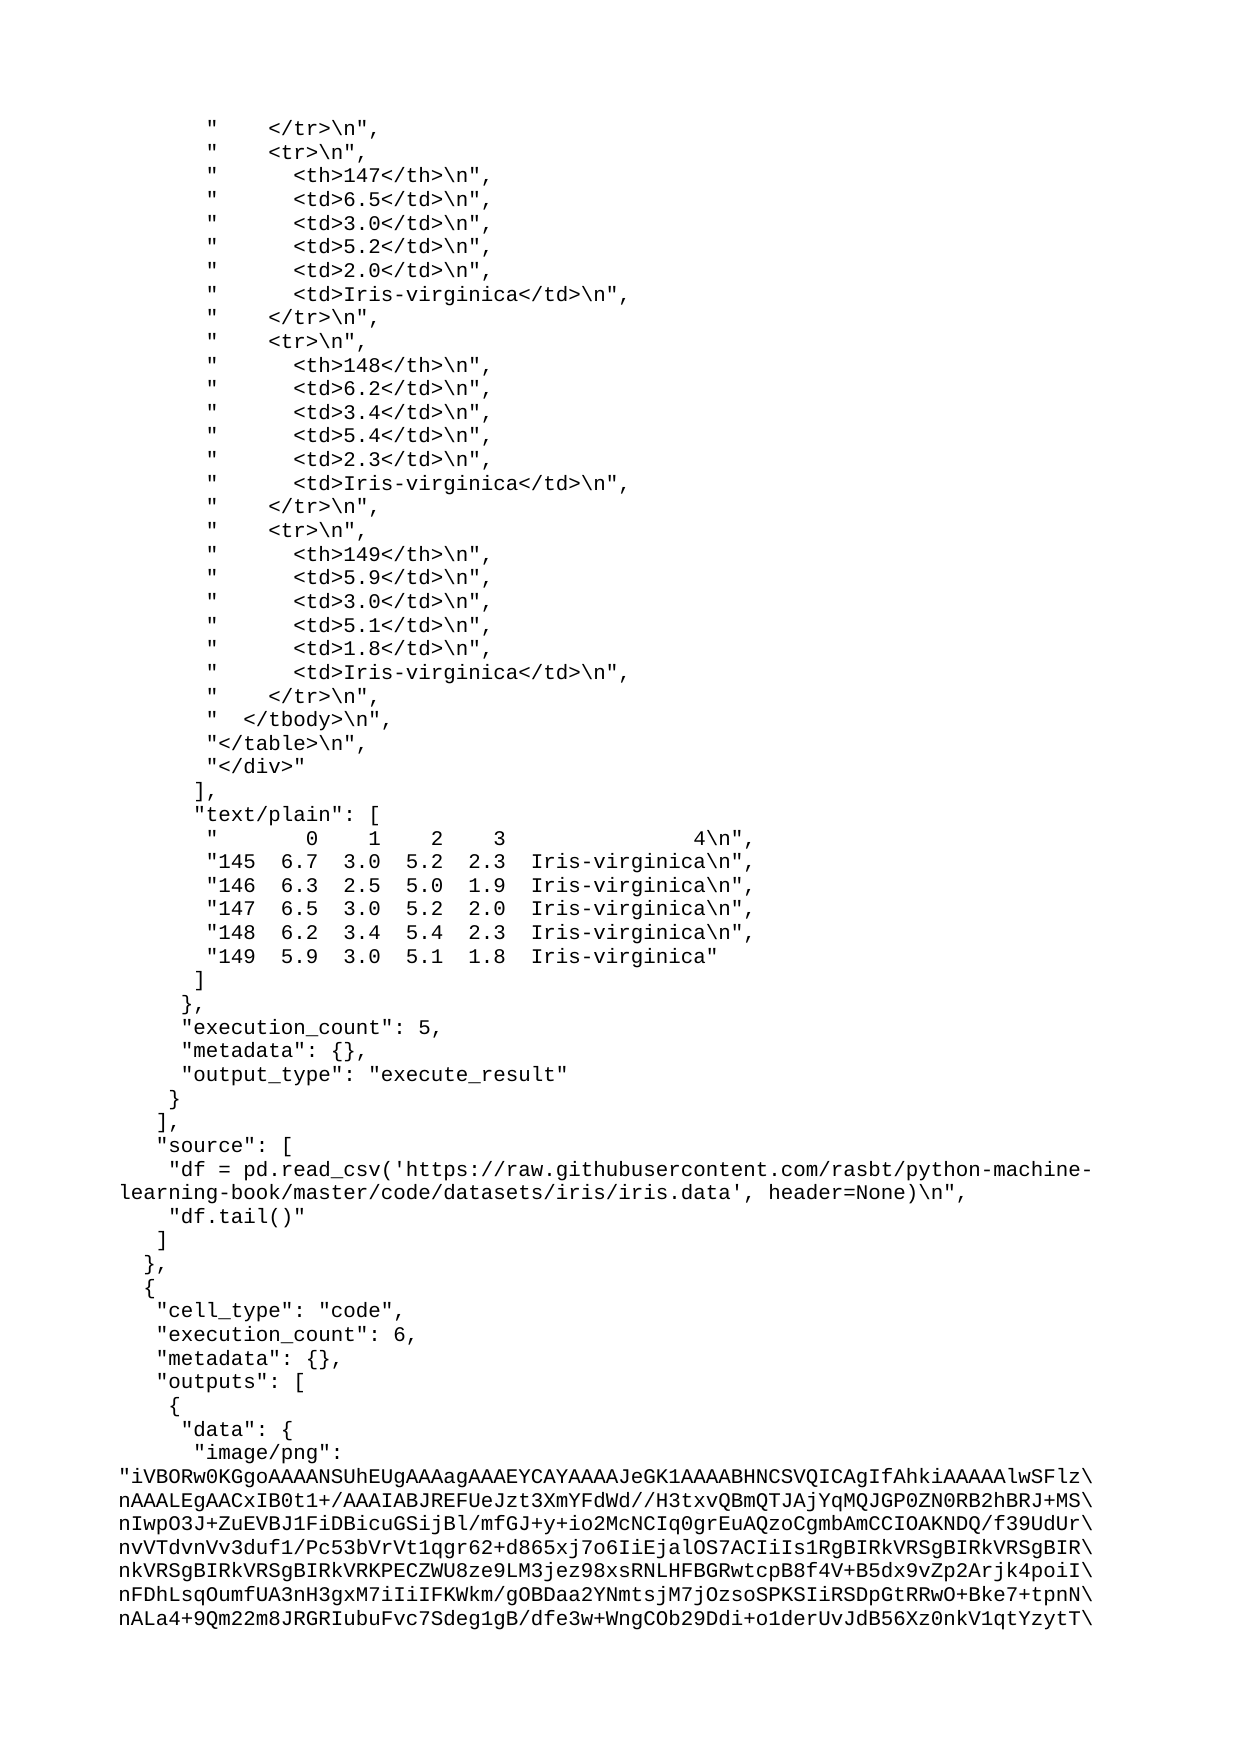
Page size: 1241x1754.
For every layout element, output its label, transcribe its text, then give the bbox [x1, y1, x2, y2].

text " </tr>\n", [118, 118, 1122, 142]
text "145 6.7 3.0 5.2 2.3 Iris-virginica\n", [118, 851, 1122, 875]
text "source": [ [118, 1135, 1122, 1158]
text " <td>5.4</td>\n", [118, 426, 1122, 449]
text "146 6.3 2.5 5.0 1.9 Iris-virginica\n", [118, 875, 1122, 898]
text " <td>3.4</td>\n", [118, 402, 1122, 426]
text "</table>\n", [118, 733, 1122, 757]
text "data": { [118, 1419, 1122, 1442]
text " <td>2.0</td>\n", [118, 260, 1122, 284]
text " </tr>\n", [118, 307, 1122, 331]
text ], [118, 780, 1122, 804]
text "147 6.5 3.0 5.2 2.0 Iris-virginica\n", [118, 898, 1122, 922]
text " <td>Iris-virginica</td>\n", [118, 284, 1122, 307]
text " <td>6.5</td>\n", [118, 189, 1122, 213]
text ] [118, 969, 1122, 993]
text "metadata": {}, [118, 1040, 1122, 1064]
text " <td>3.0</td>\n", [118, 591, 1122, 615]
text " <th>148</th>\n", [118, 354, 1122, 378]
text " </tr>\n", [118, 686, 1122, 709]
text { [118, 1277, 1122, 1300]
text ] [118, 1229, 1122, 1253]
text "</div>" [118, 757, 1122, 780]
text " <td>1.8</td>\n", [118, 638, 1122, 662]
text " <tr>\n", [118, 520, 1122, 544]
text " </tbody>\n", [118, 709, 1122, 733]
text " <td>5.9</td>\n", [118, 567, 1122, 591]
text " <td>5.2</td>\n", [118, 236, 1122, 260]
text "metadata": {}, [118, 1348, 1122, 1371]
text " <td>2.3</td>\n", [118, 449, 1122, 473]
text "text/plain": [ [118, 804, 1122, 827]
text "cell_type": "code", [118, 1300, 1122, 1324]
text " <th>149</th>\n", [118, 544, 1122, 567]
text }, [118, 1253, 1122, 1277]
text "execution_count": 5, [118, 1017, 1122, 1040]
text { [118, 1395, 1122, 1419]
text " <td>Iris-virginica</td>\n", [118, 662, 1122, 686]
text }, [118, 993, 1122, 1017]
text " <td>6.2</td>\n", [118, 378, 1122, 402]
text "output_type": "execute_result" [118, 1064, 1122, 1088]
text " <tr>\n", [118, 142, 1122, 165]
text "df.tail()" [118, 1206, 1122, 1229]
text " <td>3.0</td>\n", [118, 213, 1122, 236]
text "image/png": "iVBORw0KGgoAAAANSUhEUgAAAagAAAEYCAYAAAAJeGK1AAAABHNCSVQICAgIfAhkiAAAAAlwSFlz\nAAALEgAACxIB0t1+/AAAIABJREFUeJzt3XmYFdWd//H3txvQBmQTJAjYqMQJGP0ZN0RB2hBRJ+MS\nIwpO3J+ZuEVBJ1FiDBicuGSijBl/mfGJ+y+io2McNCIq0grEuAQzoCgmbAmCCIOAKNDQ/f39UdUr\nvVTdvnVv3duf1/Pc53bVrVt1qgr62+d865xj7o6IiEjalOS7ACIiIs1RgBIRkVRSgBIRkVRSgBIR\nkVRSgBIRkVRSgBIRkVRKPECZWU8ze9LM3jez98xsRNLHFBGRwtcpB8f4V+B5dx9vZp2Arjk4poiI\nFDhLsqOumfUA3nH3gxM7iIiIFKWkm/gOBDaa2YNmtsjM7jOzsoSPKSIiRSDpGtRRwO+Bke7+tpnN\nALa4+9Qm22m8JRGRIubuFvc7Sdeg1gB/dfe3w+WngCOb29Ddi+o1derUvJdB56Xz0nkV1qtYzytT\ [118, 1442, 1122, 1631]
text " <td>Iris-virginica</td>\n", [118, 473, 1122, 496]
text "df = pd.read_csv('https://raw.githubusercontent.com/rasbt/python-machine-learning-book/master/code/datasets/iris/iris.data', header=None)\n", [118, 1158, 1122, 1206]
text " <tr>\n", [118, 331, 1122, 354]
text " <td>5.1</td>\n", [118, 615, 1122, 638]
text " 0 1 2 3 4\n", [118, 827, 1122, 851]
text "execution_count": 6, [118, 1324, 1122, 1348]
text } [118, 1088, 1122, 1111]
text ], [118, 1111, 1122, 1135]
text " <th>147</th>\n", [118, 165, 1122, 189]
text " </tr>\n", [118, 496, 1122, 520]
text "outputs": [ [118, 1371, 1122, 1395]
text "149 5.9 3.0 5.1 1.8 Iris-virginica" [118, 946, 1122, 969]
text "148 6.2 3.4 5.4 2.3 Iris-virginica\n", [118, 922, 1122, 946]
